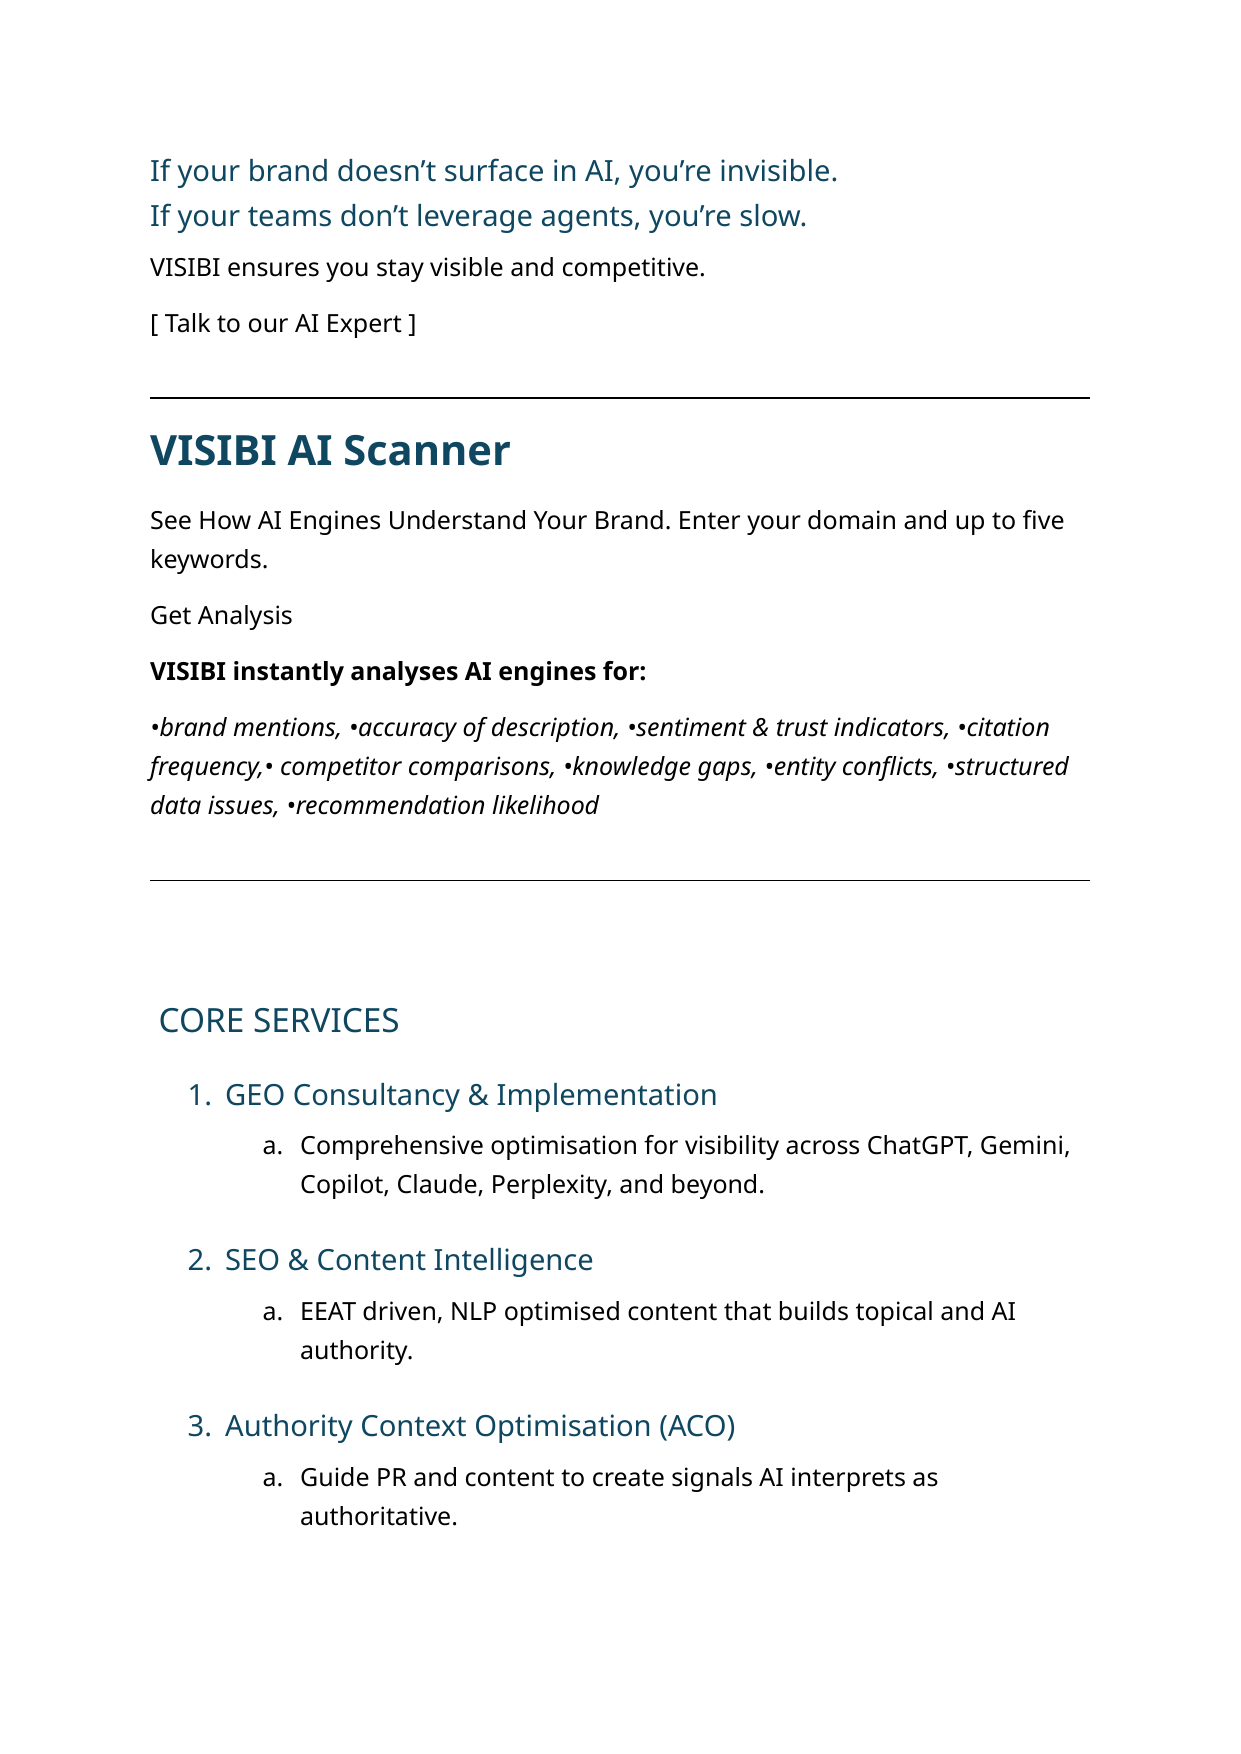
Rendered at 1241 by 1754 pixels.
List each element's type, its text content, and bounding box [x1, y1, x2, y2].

text VISIBI instantly analyses AI engines for: [150, 653, 1090, 687]
list Guide PR and content to create signals AI interprets as authoritative. [262, 1459, 1090, 1532]
subtitle Authority Context Optimisation (ACO) [187, 1405, 1090, 1445]
subtitle SEO & Content Intelligence [187, 1239, 1090, 1279]
text VISIBI AI Scanner [150, 421, 1090, 477]
subtitle CORE SERVICES [150, 997, 1090, 1042]
list EEAT driven, NLP optimised content that builds topical and AI authority. [262, 1293, 1090, 1367]
text Get Analysis [150, 598, 1090, 632]
text See How AI Engines Understand Your Brand. Enter your domain and up to five keywords. [150, 503, 1090, 576]
text VISIBI ensures you stay visible and competitive. [150, 249, 1090, 284]
subtitle GEO Consultancy & Implementation [187, 1074, 1090, 1114]
subtitle If your brand doesn’t surface in AI, you’re invisible. If your teams don’t leverage agents, you’re slow. [150, 150, 1090, 235]
text [ Talk to our AI Expert ] [150, 305, 1090, 339]
text •brand mentions, •accuracy of description, •sentiment & trust indicators, •citation frequency,• competitor comparisons, •knowledge gaps, •entity conflicts, •structured data issues, •recommendation likelihood [150, 709, 1090, 822]
list Comprehensive optimisation for visibility across ChatGPT, Gemini, Copilot, Claude, Perplexity, and beyond. [262, 1128, 1090, 1201]
